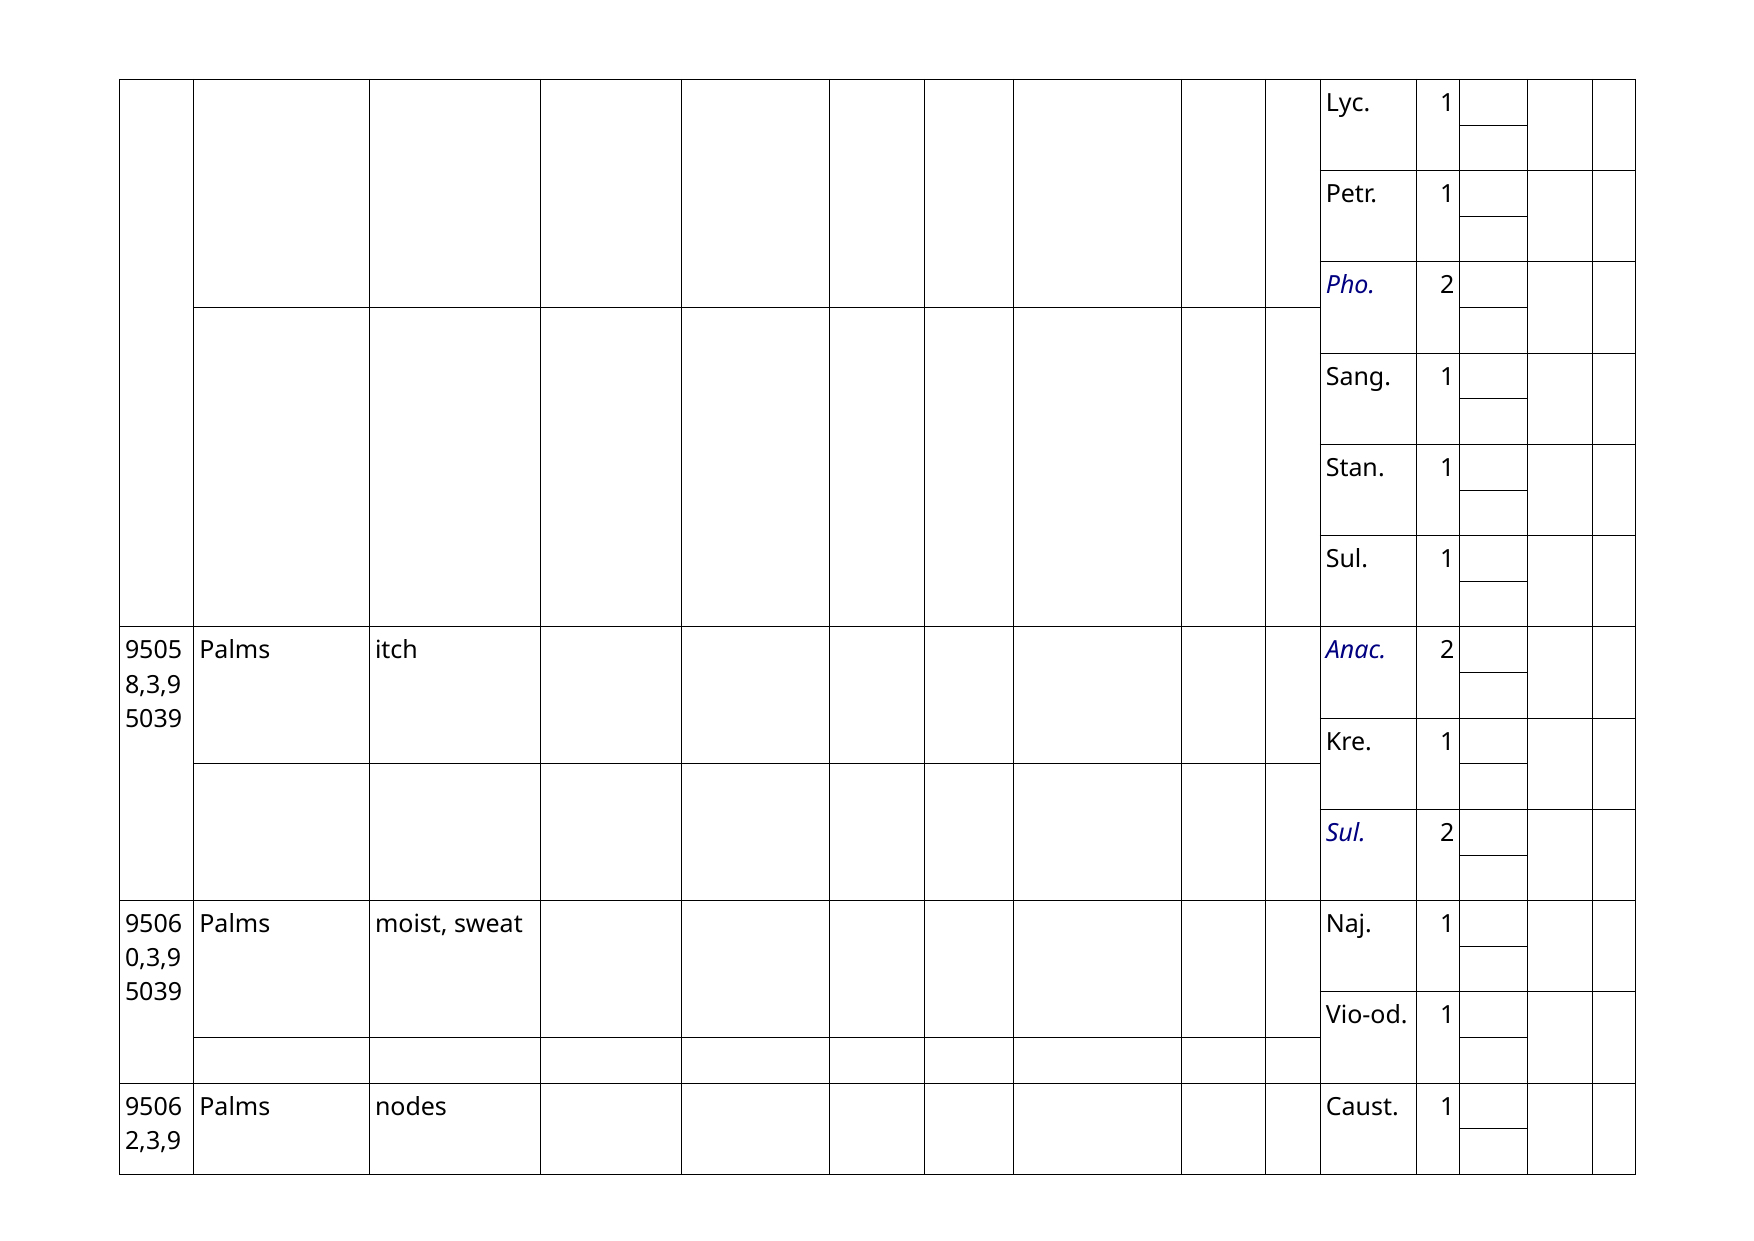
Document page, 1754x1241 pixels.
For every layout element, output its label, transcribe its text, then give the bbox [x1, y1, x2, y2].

table_cell [1014, 1038, 1181, 1083]
table_cell [1460, 80, 1527, 124]
table_cell [541, 80, 681, 307]
table_cell [830, 764, 924, 900]
table_cell [1266, 80, 1320, 307]
table_cell [194, 1038, 369, 1083]
table_cell [541, 627, 681, 763]
table_cell [830, 80, 924, 307]
table_cell [541, 1038, 681, 1083]
table_cell 95062,3,9 [120, 1084, 193, 1174]
table_cell Anac. [1321, 627, 1416, 718]
table_cell [1593, 536, 1635, 626]
table_cell [1460, 399, 1527, 444]
table_cell [925, 901, 1013, 1037]
table_cell [1593, 810, 1635, 900]
table_cell [1528, 719, 1592, 809]
table_cell [1266, 1038, 1320, 1083]
table_cell [682, 80, 829, 307]
table_cell [541, 764, 681, 900]
table_cell [925, 627, 1013, 763]
table_cell [1528, 1084, 1592, 1174]
table_cell 2 [1417, 262, 1459, 353]
table_cell [1460, 582, 1527, 626]
table_cell [1593, 1084, 1635, 1174]
table_cell [1528, 901, 1592, 991]
table_cell [541, 901, 681, 1037]
table_cell Petr. [1321, 171, 1416, 261]
table_cell 1 [1417, 354, 1459, 444]
table_cell [1182, 1038, 1265, 1083]
table_cell [1266, 1084, 1320, 1174]
table_cell [682, 1084, 829, 1174]
table_cell [1460, 1084, 1527, 1128]
table_cell [1460, 536, 1527, 581]
table_cell Sul. [1321, 810, 1416, 900]
table_cell Palms [194, 901, 369, 1037]
table_cell [1593, 719, 1635, 809]
table_cell [120, 80, 193, 626]
table_cell [1014, 901, 1181, 1037]
table_cell [1460, 308, 1527, 353]
table_cell nodes [370, 1084, 540, 1174]
table_cell [1460, 992, 1527, 1037]
table_cell [830, 901, 924, 1037]
table_cell Naj. [1321, 901, 1416, 991]
table_cell [541, 1084, 681, 1174]
table_cell itch [370, 627, 540, 763]
table_cell 1 [1417, 1084, 1459, 1174]
table_cell [1014, 764, 1181, 900]
table_cell [1460, 856, 1527, 900]
table_cell [1460, 673, 1527, 718]
table_cell [1182, 764, 1265, 900]
table_cell [925, 1084, 1013, 1174]
table_cell Sul. [1321, 536, 1416, 626]
table_cell [1593, 901, 1635, 991]
table_cell [1266, 764, 1320, 900]
table_cell [370, 1038, 540, 1083]
table_cell [1266, 308, 1320, 626]
table_cell [1460, 810, 1527, 854]
table_cell [194, 764, 369, 900]
table_cell 95058,3,95039 [120, 627, 193, 900]
table_cell moist, sweat [370, 901, 540, 1037]
table_cell 1 [1417, 536, 1459, 626]
table_cell [682, 901, 829, 1037]
table_cell [1460, 627, 1527, 672]
table_cell 1 [1417, 445, 1459, 535]
table_cell [682, 764, 829, 900]
table_cell [1593, 354, 1635, 444]
table_cell [1182, 80, 1265, 307]
table_cell [1460, 217, 1527, 261]
table_cell [1182, 308, 1265, 626]
table_cell [1460, 491, 1527, 535]
table_cell [1014, 627, 1181, 763]
table_cell Palms [194, 1084, 369, 1174]
table_cell [1460, 719, 1527, 763]
table_cell [682, 308, 829, 626]
table_cell 1 [1417, 80, 1459, 170]
table_cell [1593, 80, 1635, 170]
table_cell [830, 627, 924, 763]
table_cell [1460, 1129, 1527, 1174]
table_cell [1460, 445, 1527, 489]
table_cell [1460, 901, 1527, 946]
table_cell 2 [1417, 810, 1459, 900]
table_cell [1014, 1084, 1181, 1174]
table_cell [1460, 262, 1527, 307]
table_cell [1593, 445, 1635, 535]
table_cell [1593, 262, 1635, 353]
table_cell [1460, 1038, 1527, 1083]
table_cell [1593, 627, 1635, 718]
table_cell Stan. [1321, 445, 1416, 535]
table_cell [541, 308, 681, 626]
table_cell Sang. [1321, 354, 1416, 444]
table_cell Kre. [1321, 719, 1416, 809]
table_cell 1 [1417, 171, 1459, 261]
table_cell [1182, 901, 1265, 1037]
table_cell [1014, 80, 1181, 307]
table_cell [1266, 627, 1320, 763]
table_cell 1 [1417, 992, 1459, 1083]
table_cell [1182, 627, 1265, 763]
table_cell [1528, 171, 1592, 261]
table_cell [1460, 764, 1527, 809]
table_cell Pho. [1321, 262, 1416, 353]
table_cell [925, 80, 1013, 307]
table_cell [925, 308, 1013, 626]
table_cell [1014, 308, 1181, 626]
table_cell 1 [1417, 719, 1459, 809]
table_cell [1460, 126, 1527, 170]
table_cell [1182, 1084, 1265, 1174]
table_cell [925, 764, 1013, 900]
table_cell [1593, 171, 1635, 261]
table_cell [925, 1038, 1013, 1083]
table_cell [682, 627, 829, 763]
table_cell [1460, 947, 1527, 991]
table_cell Caust. [1321, 1084, 1416, 1174]
table_cell 2 [1417, 627, 1459, 718]
table_cell [1528, 354, 1592, 444]
table_cell 1 [1417, 901, 1459, 991]
table_cell [1266, 901, 1320, 1037]
table_cell 95060,3,95039 [120, 901, 193, 1083]
table_cell Vio-od. [1321, 992, 1416, 1083]
table_cell [1593, 992, 1635, 1083]
table_cell [1528, 810, 1592, 900]
table_cell [830, 1084, 924, 1174]
table_cell Lyc. [1321, 80, 1416, 170]
table_cell [370, 308, 540, 626]
table_cell [1528, 992, 1592, 1083]
table_cell [194, 80, 369, 307]
table_cell [1528, 627, 1592, 718]
table_cell [830, 1038, 924, 1083]
table_cell [370, 764, 540, 900]
table_cell [1528, 80, 1592, 170]
table_cell [1528, 445, 1592, 535]
table_cell [682, 1038, 829, 1083]
table_cell [1528, 536, 1592, 626]
table_cell Palms [194, 627, 369, 763]
table_cell [830, 308, 924, 626]
table_cell [1528, 262, 1592, 353]
table_cell [1460, 354, 1527, 398]
table_cell [370, 80, 540, 307]
table_cell [194, 308, 369, 626]
table_cell [1460, 171, 1527, 216]
